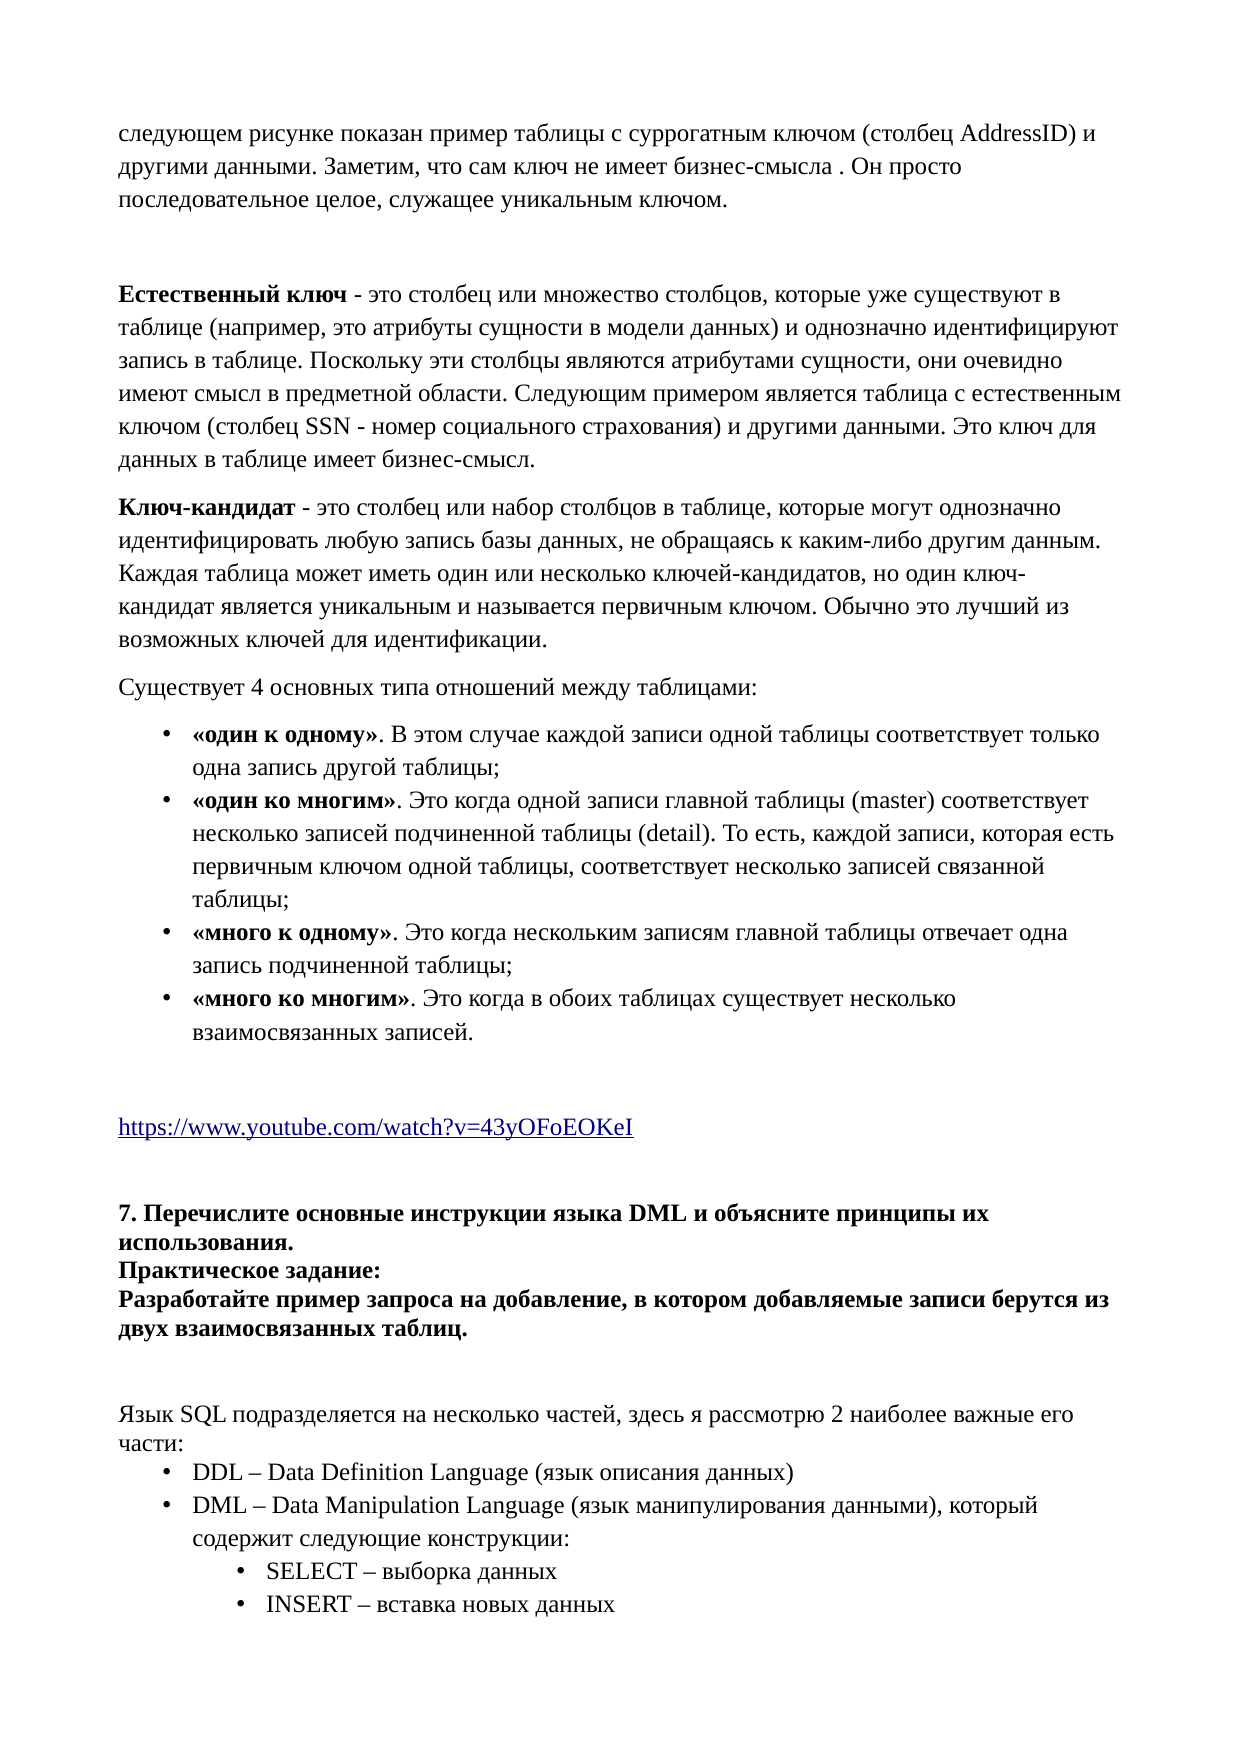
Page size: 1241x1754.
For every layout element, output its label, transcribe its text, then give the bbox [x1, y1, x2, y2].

list SELECT – выборка данных [236, 1556, 1122, 1584]
list DDL – Data Definition Language (язык описания данных) [162, 1457, 1122, 1486]
list DML – Data Manipulation Language (язык манипулирования данными), который содержит следующие конструкции: [162, 1490, 1122, 1552]
text 7. Перечислите основные инструкции языка DML и объясните принципы их использования. [118, 1198, 1122, 1256]
text Язык SQL подразделяется на несколько частей, здесь я рассмотрю 2 наиболее важные его части: [118, 1399, 1122, 1457]
list «один к одному». В этом случае каждой записи одной таблицы соответствует только одна запись другой таблицы; [162, 719, 1122, 781]
list «много ко многим». Это когда в обоих таблицах существует несколько взаимосвязанных записей. [162, 983, 1122, 1045]
list «много к одному». Это когда нескольким записям главной таблицы отвечает одна запись подчиненной таблицы; [162, 917, 1122, 979]
text Практическое задание: [118, 1256, 1122, 1284]
list «один ко многим». Это когда одной записи главной таблицы (master) соответствует несколько записей подчиненной таблицы (detail). То есть, каждой записи, которая есть первичным ключом одной таблицы, соответствует несколько записей связанной таблицы; [162, 785, 1122, 913]
text Разработайте пример запроса на добавление, в котором добавляемые записи берутся из двух взаимосвязанных таблиц. [118, 1284, 1122, 1342]
text следующем рисунке показан пример таблицы с суррогатным ключом (столбец AddressID) и другими данными. Заметим, что сам ключ не имеет бизнес-смысла . Он просто последовательное целое, служащее уникальным ключом. [118, 118, 1122, 213]
text Ключ-кандидат - это столбец или набор столбцов в таблице, которые могут однозначно идентифицировать любую запись базы данных, не обращаясь к каким-либо другим данным. Каждая таблица может иметь один или несколько ключей-кандидатов, но один ключ-кандидат является уникальным и называется первичным ключом. Обычно это лучший из возможных ключей для идентификации. [118, 492, 1122, 653]
text https://www.youtube.com/watch?v=43yOFoEOKeI [118, 1112, 1122, 1141]
list INSERT – вставка новых данных [236, 1589, 1122, 1618]
text Существует 4 основных типа отношений между таблицами: [118, 672, 1122, 701]
text Естественный ключ - это столбец или множество столбцов, которые уже существуют в таблице (например, это атрибуты сущности в модели данных) и однозначно идентифицируют запись в таблице. Поскольку эти столбцы являются атрибутами сущности, они очевидно имеют смысл в предметной области. Следующим примером является таблица с естественным ключом (столбец SSN - номер социального страхования) и другими данными. Это ключ для данных в таблице имеет бизнес-смысл. [118, 279, 1122, 473]
